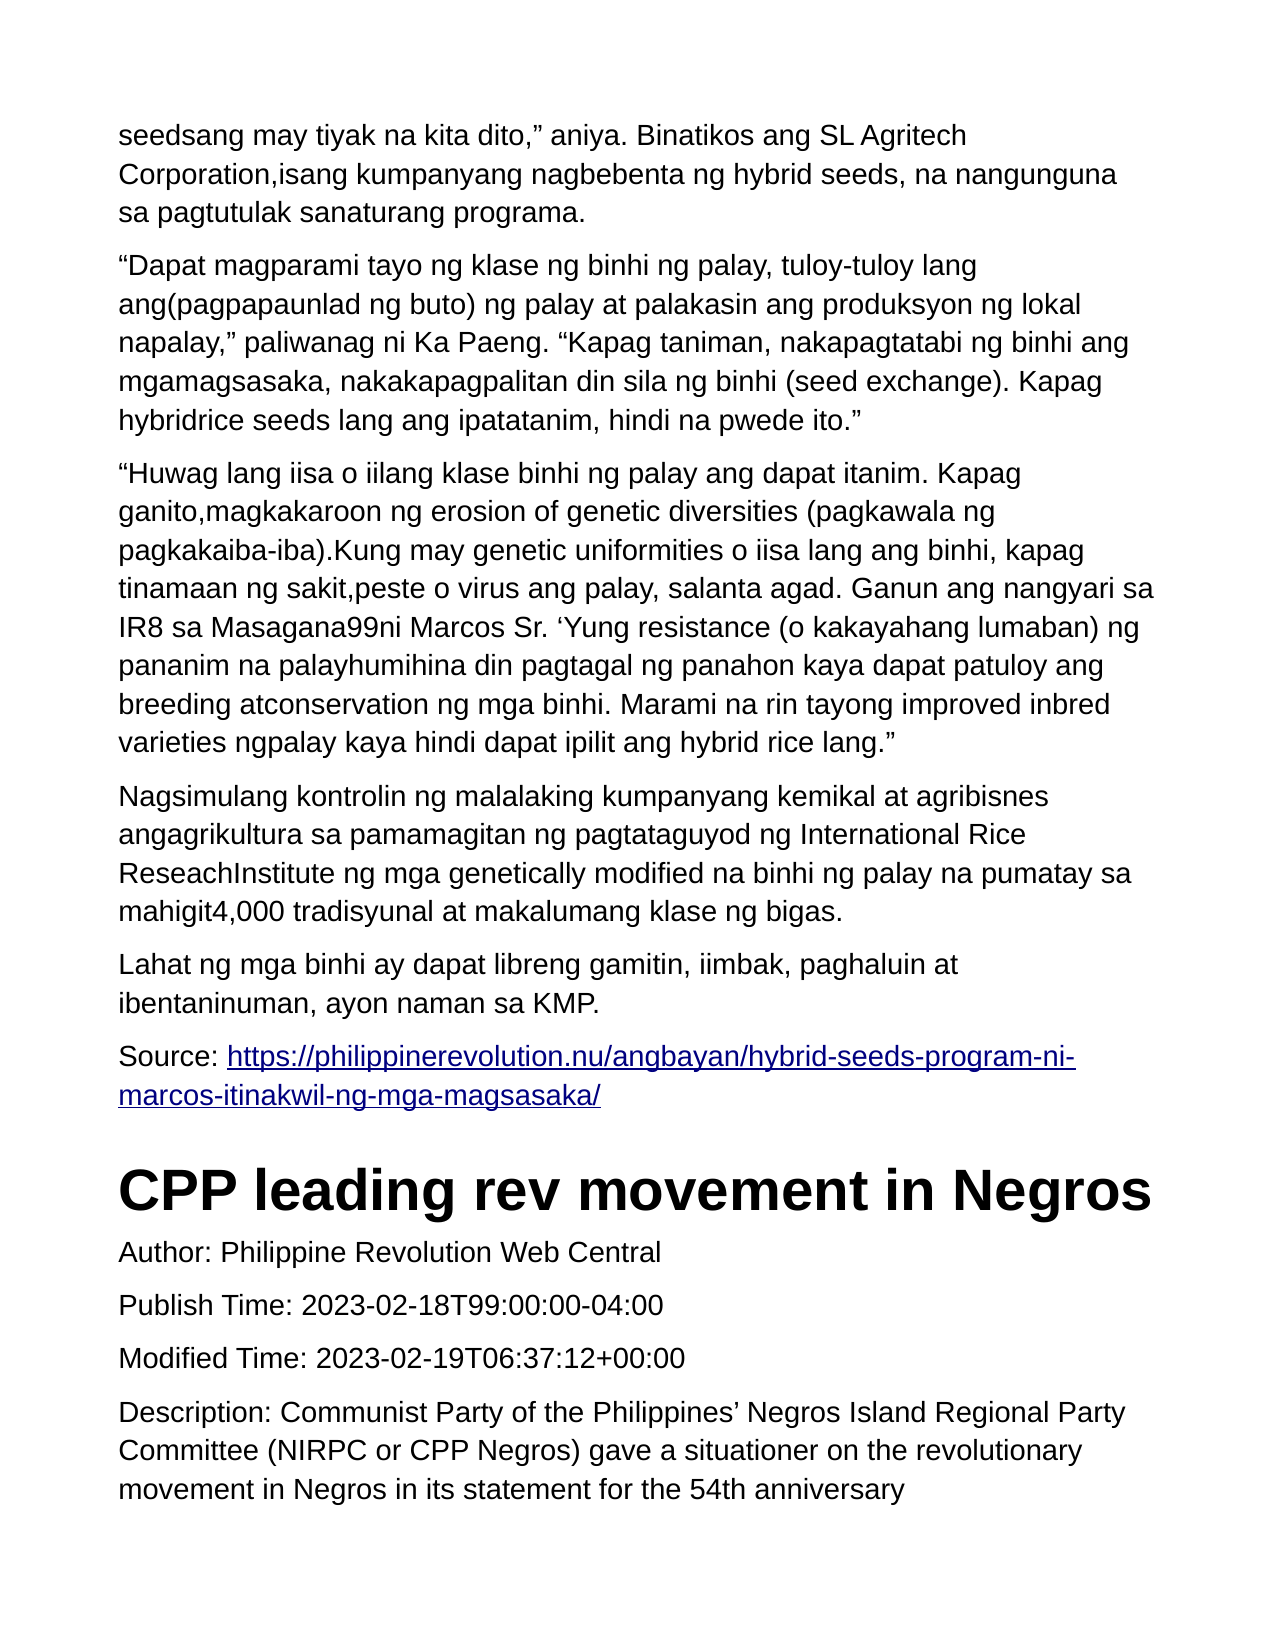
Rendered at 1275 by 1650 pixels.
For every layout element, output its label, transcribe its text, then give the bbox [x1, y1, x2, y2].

text Modified Time: 2023-02-19T06:37:12+00:00 [118, 1341, 1157, 1375]
text “Huwag lang iisa o iilang klase binhi ng palay ang dapat itanim. Kapag ganito,magkakaroon ng erosion of genetic diversities (pagkawala ng pagkakaiba-iba).Kung may genetic uniformities o iisa lang ang binhi, kapag tinamaan ng sakit,peste o virus ang palay, salanta agad. Ganun ang nangyari sa IR8 sa Masagana99ni Marcos Sr. ‘Yung resistance (o kakayahang lumaban) ng pananim na palayhumihina din pagtagal ng panahon kaya dapat patuloy ang breeding atconservation ng mga binhi. Marami na rin tayong improved inbred varieties ngpalay kaya hindi dapat ipilit ang hybrid rice lang.” [118, 456, 1157, 759]
text Author: Philippine Revolution Web Central [118, 1235, 1157, 1269]
text Source: https://philippinerevolution.nu/angbayan/hybrid-seeds-program-ni-marcos-itinakwil-ng-mga-magsasaka/ [118, 1039, 1157, 1111]
text Nagsimulang kontrolin ng malalaking kumpanyang kemikal at agribisnes angagrikultura sa pamamagitan ng pagtataguyod ng International Rice ReseachInstitute ng mga genetically modified na binhi ng palay na pumatay sa mahigit4,000 tradisyunal at makalumang klase ng bigas. [118, 778, 1157, 928]
subtitle CPP leading rev movement in Negros [118, 1156, 1157, 1223]
text seedsang may tiyak na kita dito,” aniya. Binatikos ang SL Agritech Corporation,isang kumpanyang nagbebenta ng hybrid seeds, na nangunguna sa pagtutulak sanaturang programa. [118, 118, 1157, 229]
text Lahat ng mga binhi ay dapat libreng gamitin, iimbak, paghaluin at ibentaninuman, ayon naman sa KMP. [118, 947, 1157, 1019]
text Description: Communist Party of the Philippines’ Negros Island Regional Party Committee (NIRPC or CPP Negros) gave a situationer on the revolutionary movement in Negros in its statement for the 54th anniversary [118, 1394, 1157, 1505]
text Publish Time: 2023-02-18T99:00:00-04:00 [118, 1288, 1157, 1322]
text “Dapat magparami tayo ng klase ng binhi ng palay, tuloy-tuloy lang ang(pagpapaunlad ng buto) ng palay at palakasin ang produksyon ng lokal napalay,” paliwanag ni Ka Paeng. “Kapag taniman, nakapagtatabi ng binhi ang mgamagsasaka, nakakapagpalitan din sila ng binhi (seed exchange). Kapag hybridrice seeds lang ang ipatatanim, hindi na pwede ito.” [118, 248, 1157, 436]
